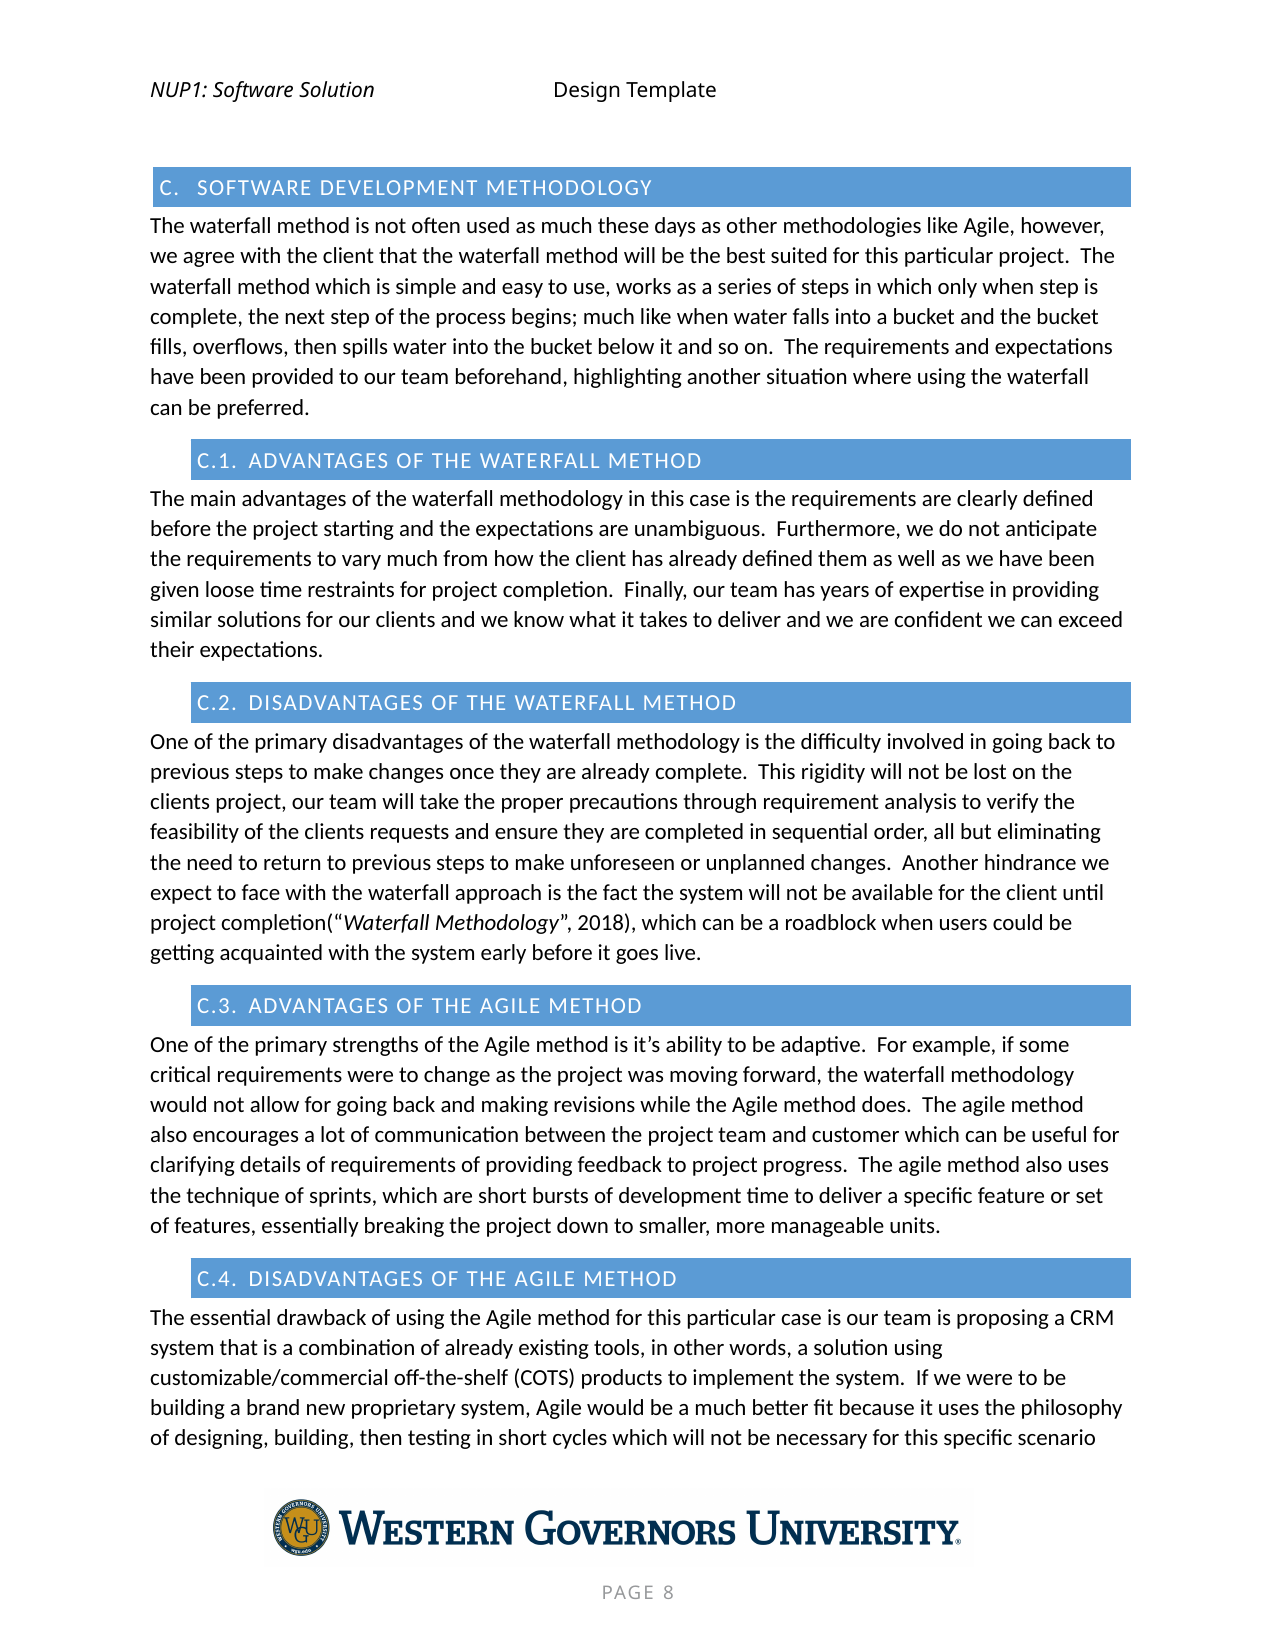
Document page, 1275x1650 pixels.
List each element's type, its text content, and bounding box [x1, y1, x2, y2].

text The essential drawback of using the Agile method for this particular case is our team is proposing a CRM system that is a combination of already existing tools, in other words, a solution using customizable/commercial off-the-shelf (COTS) products to implement the system. If we were to be building a brand new proprietary system, Agile would be a much better fit because it uses the philosophy of designing, building, then testing in short cycles which will not be necessary for this specific scenario [150, 1303, 1125, 1451]
picture [263, 1488, 974, 1567]
subtitle Advantages of THE AGILE METHOd [197, 991, 1125, 1019]
text One of the primary disadvantages of the waterfall methodology is the difficulty involved in going back to previous steps to make changes once they are already complete. This rigidity will not be lost on the clients project, our team will take the proper precautions through requirement analysis to verify the feasibility of the clients requests and ensure they are completed in sequential order, all but eliminating the need to return to previous steps to make unforeseen or unplanned changes. Another hindrance we expect to face with the waterfall approach is the fact the system will not be available for the client until project completion(“Waterfall Methodology”, 2018), which can be a roadblock when users could be getting acquainted with the system early before it goes live. [150, 727, 1125, 966]
text One of the primary strengths of the Agile method is it’s ability to be adaptive. For example, if some critical requirements were to change as the project was moving forward, the waterfall methodology would not allow for going back and making revisions while the Agile method does. The agile method also encourages a lot of communication between the project team and customer which can be useful for clarifying details of requirements of providing feedback to project progress. The agile method also uses the technique of sprints, which are short bursts of development time to deliver a specific feature or set of features, essentially breaking the project down to smaller, more manageable units. [150, 1030, 1125, 1239]
subtitle disAdvantages of the Agile Method [197, 1264, 1125, 1292]
text The main advantages of the waterfall methodology in this case is the requirements are clearly defined before the project starting and the expectations are unambiguous. Furthermore, we do not anticipate the requirements to vary much from how the client has already defined them as well as we have been given loose time restraints for project completion. Finally, our team has years of expertise in providing similar solutions for our clients and we know what it takes to deliver and we are confident we can exceed their expectations. [150, 484, 1125, 663]
subtitle Advantages of the waterfall method [197, 446, 1125, 474]
subtitle SOFTWARE DEVELOPMENT METHODOLOGY [159, 173, 1125, 201]
subtitle DisAdvantages of the waterfall method [197, 688, 1125, 716]
text The waterfall method is not often used as much these days as other methodologies like Agile, however, we agree with the client that the waterfall method will be the best suited for this particular project. The waterfall method which is simple and easy to use, works as a series of steps in which only when step is complete, the next step of the process begins; much like when water falls into a bucket and the bucket fills, overflows, then spills water into the bucket below it and so on. The requirements and expectations have been provided to our team beforehand, highlighting another situation where using the waterfall can be preferred. [150, 211, 1125, 421]
